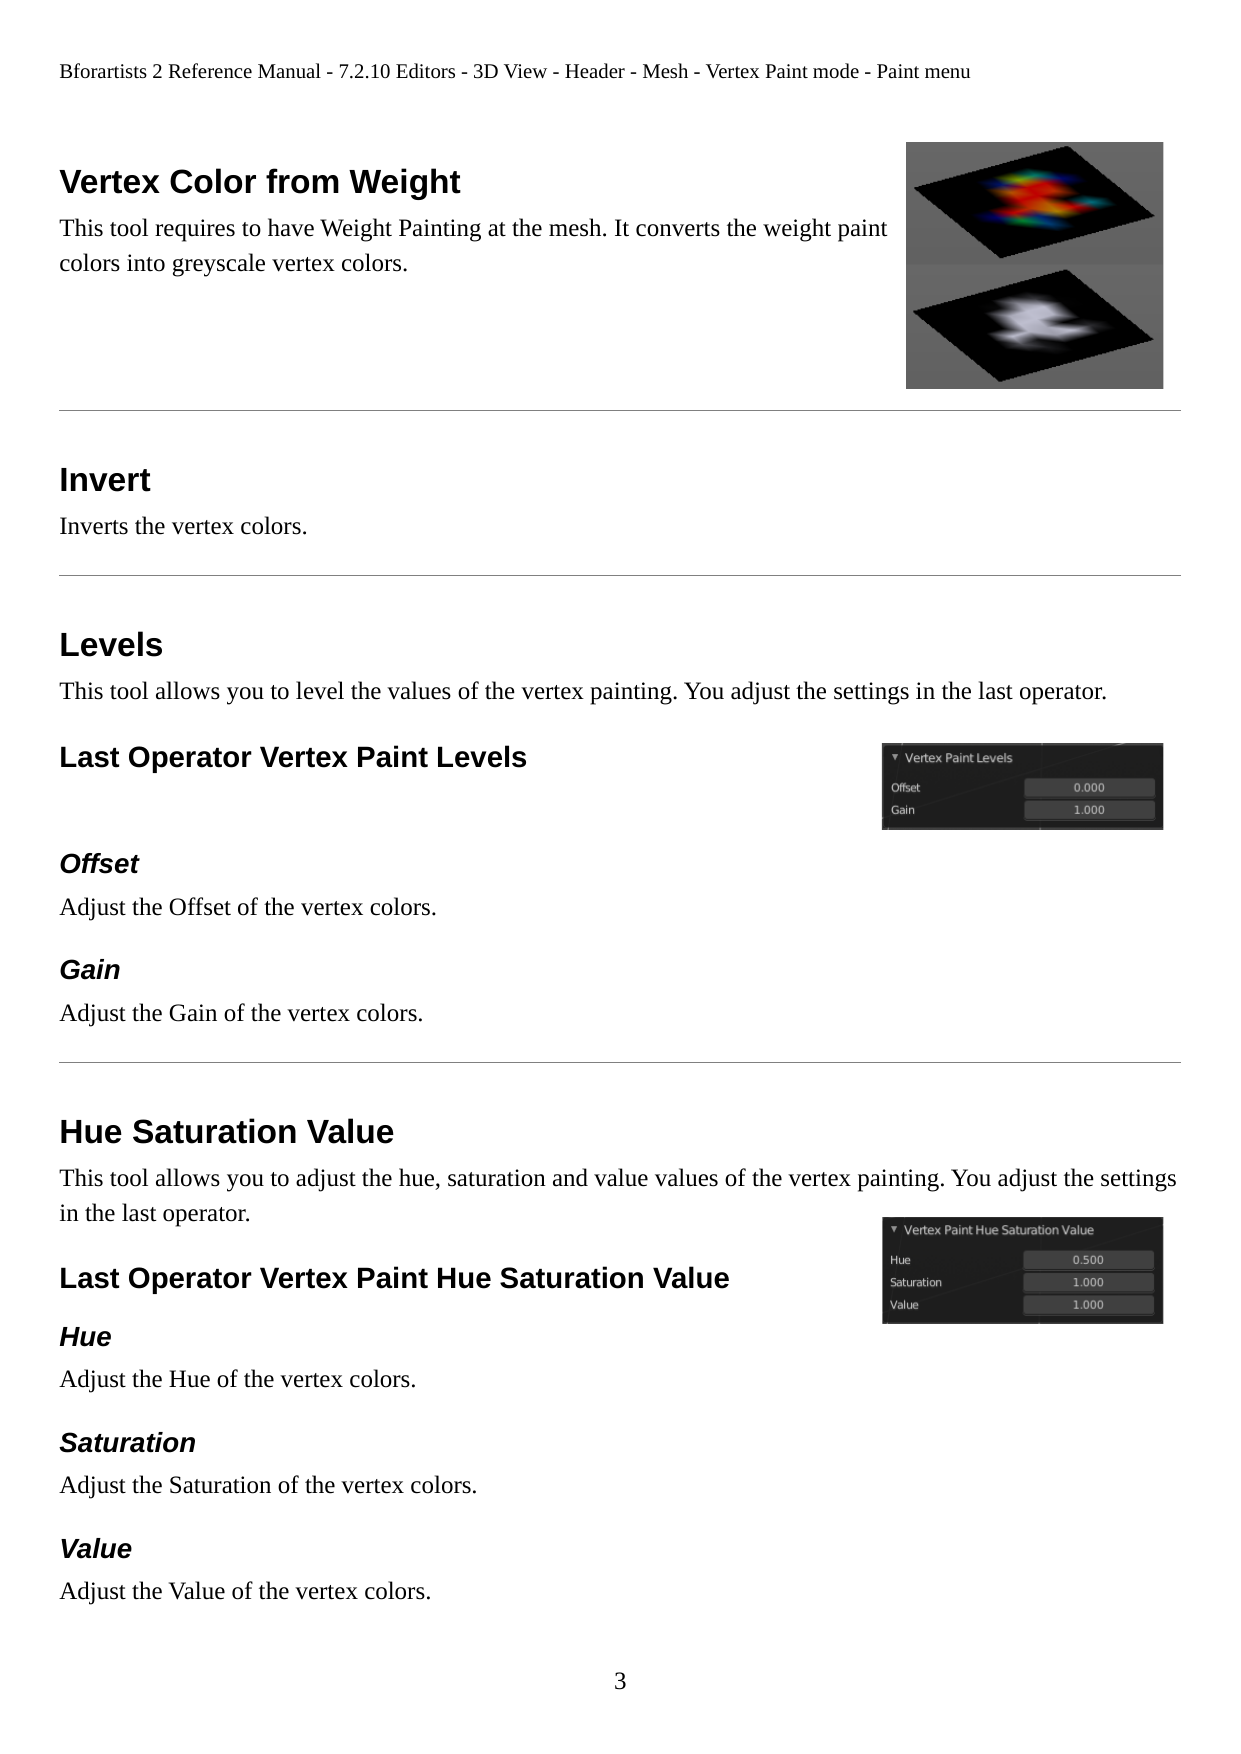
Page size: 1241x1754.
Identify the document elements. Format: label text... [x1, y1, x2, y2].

subtitle Last Operator Vertex Paint Levels [59, 740, 1181, 774]
subtitle Hue Saturation Value [59, 1112, 1181, 1151]
text Adjust the Gain of the vertex colors. [59, 998, 1181, 1027]
subtitle Offset [59, 848, 1181, 880]
subtitle Last Operator Vertex Paint Hue Saturation Value [59, 1261, 882, 1295]
subtitle Vertex Color from Weight [59, 162, 906, 201]
text Adjust the Value of the vertex colors. [59, 1576, 1181, 1605]
picture [882, 1217, 1164, 1324]
text Adjust the Offset of the vertex colors. [59, 892, 1181, 921]
picture [881, 743, 1164, 830]
subtitle Invert [59, 460, 1181, 499]
text Adjust the Hue of the vertex colors. [59, 1364, 1181, 1393]
text This tool allows you to level the values of the vertex painting. You adjust the settings in the last operator. [59, 676, 1181, 705]
text Adjust the Saturation of the vertex colors. [59, 1471, 1181, 1499]
subtitle [1164, 162, 1181, 201]
text Inverts the vertex colors. [59, 511, 1181, 540]
subtitle Hue [59, 1320, 1181, 1352]
subtitle Levels [59, 625, 1181, 664]
text This tool requires to have Weight Painting at the mesh. It converts the weight paint colors into greyscale vertex colors. [59, 213, 906, 277]
picture [906, 142, 1164, 389]
text This tool allows you to adjust the hue, saturation and value values of the vertex painting. You adjust the settings in the last operator. [59, 1163, 1181, 1227]
subtitle Value [59, 1532, 1181, 1564]
subtitle Gain [59, 954, 1181, 986]
subtitle Saturation [59, 1426, 1181, 1458]
